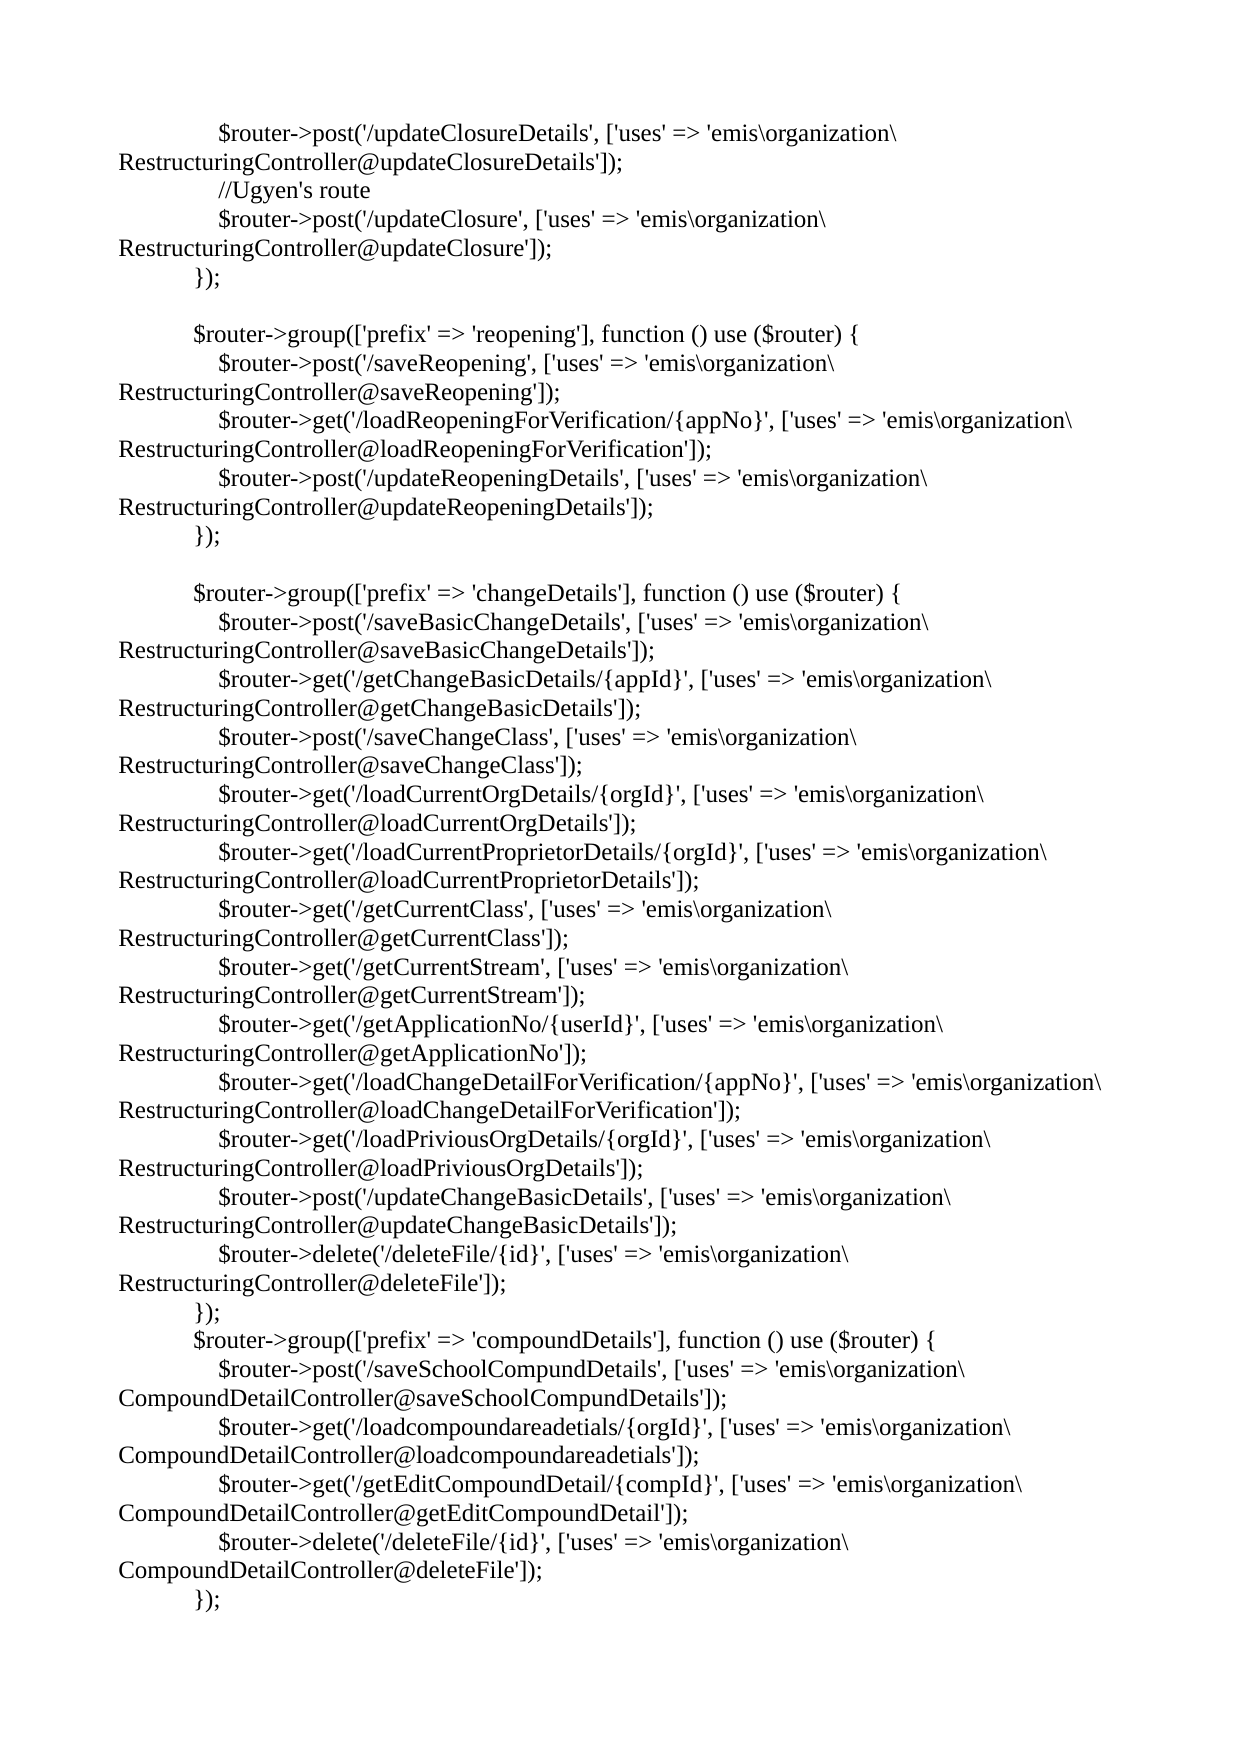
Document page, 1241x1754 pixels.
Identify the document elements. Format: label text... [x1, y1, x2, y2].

text $router->post('/updateChangeBasicDetails', ['uses' => 'emis\organization\RestructuringController@updateChangeBasicDetails']); [118, 1182, 1122, 1239]
text $router->post('/saveChangeClass', ['uses' => 'emis\organization\RestructuringController@saveChangeClass']); [118, 722, 1122, 779]
text $router->delete('/deleteFile/{id}', ['uses' => 'emis\organization\RestructuringController@deleteFile']); [118, 1239, 1122, 1297]
text $router->get('/getChangeBasicDetails/{appId}', ['uses' => 'emis\organization\RestructuringController@getChangeBasicDetails']); [118, 664, 1122, 722]
text }); [118, 1584, 1122, 1613]
text $router->post('/saveReopening', ['uses' => 'emis\organization\RestructuringController@saveReopening']); [118, 348, 1122, 406]
text $router->group(['prefix' => 'reopening'], function () use ($router) { [118, 319, 1122, 348]
text }); [118, 262, 1122, 291]
text $router->get('/loadCurrentProprietorDetails/{orgId}', ['uses' => 'emis\organization\RestructuringController@loadCurrentProprietorDetails']); [118, 837, 1122, 894]
text $router->get('/loadCurrentOrgDetails/{orgId}', ['uses' => 'emis\organization\RestructuringController@loadCurrentOrgDetails']); [118, 779, 1122, 837]
text $router->get('/loadPriviousOrgDetails/{orgId}', ['uses' => 'emis\organization\RestructuringController@loadPriviousOrgDetails']); [118, 1124, 1122, 1182]
text $router->get('/getApplicationNo/{userId}', ['uses' => 'emis\organization\RestructuringController@getApplicationNo']); [118, 1009, 1122, 1067]
text //Ugyen's route [118, 176, 1122, 204]
text $router->get('/loadReopeningForVerification/{appNo}', ['uses' => 'emis\organization\RestructuringController@loadReopeningForVerification']); [118, 406, 1122, 463]
text $router->get('/loadcompoundareadetials/{orgId}', ['uses' => 'emis\organization\CompoundDetailController@loadcompoundareadetials']); [118, 1412, 1122, 1469]
text $router->post('/updateReopeningDetails', ['uses' => 'emis\organization\RestructuringController@updateReopeningDetails']); [118, 463, 1122, 521]
text }); [118, 521, 1122, 549]
text $router->post('/saveSchoolCompundDetails', ['uses' => 'emis\organization\CompoundDetailController@saveSchoolCompundDetails']); [118, 1354, 1122, 1412]
text $router->get('/loadChangeDetailForVerification/{appNo}', ['uses' => 'emis\organization\RestructuringController@loadChangeDetailForVerification']); [118, 1067, 1122, 1124]
text $router->get('/getCurrentClass', ['uses' => 'emis\organization\RestructuringController@getCurrentClass']); [118, 894, 1122, 952]
text $router->get('/getEditCompoundDetail/{compId}', ['uses' => 'emis\organization\CompoundDetailController@getEditCompoundDetail']); [118, 1469, 1122, 1527]
text }); [118, 1297, 1122, 1326]
text $router->post('/updateClosure', ['uses' => 'emis\organization\RestructuringController@updateClosure']); [118, 204, 1122, 262]
text $router->get('/getCurrentStream', ['uses' => 'emis\organization\RestructuringController@getCurrentStream']); [118, 952, 1122, 1009]
text $router->post('/updateClosureDetails', ['uses' => 'emis\organization\RestructuringController@updateClosureDetails']); [118, 118, 1122, 176]
text $router->post('/saveBasicChangeDetails', ['uses' => 'emis\organization\RestructuringController@saveBasicChangeDetails']); [118, 607, 1122, 664]
text $router->group(['prefix' => 'changeDetails'], function () use ($router) { [118, 578, 1122, 607]
text $router->group(['prefix' => 'compoundDetails'], function () use ($router) { [118, 1326, 1122, 1354]
text $router->delete('/deleteFile/{id}', ['uses' => 'emis\organization\CompoundDetailController@deleteFile']); [118, 1527, 1122, 1584]
